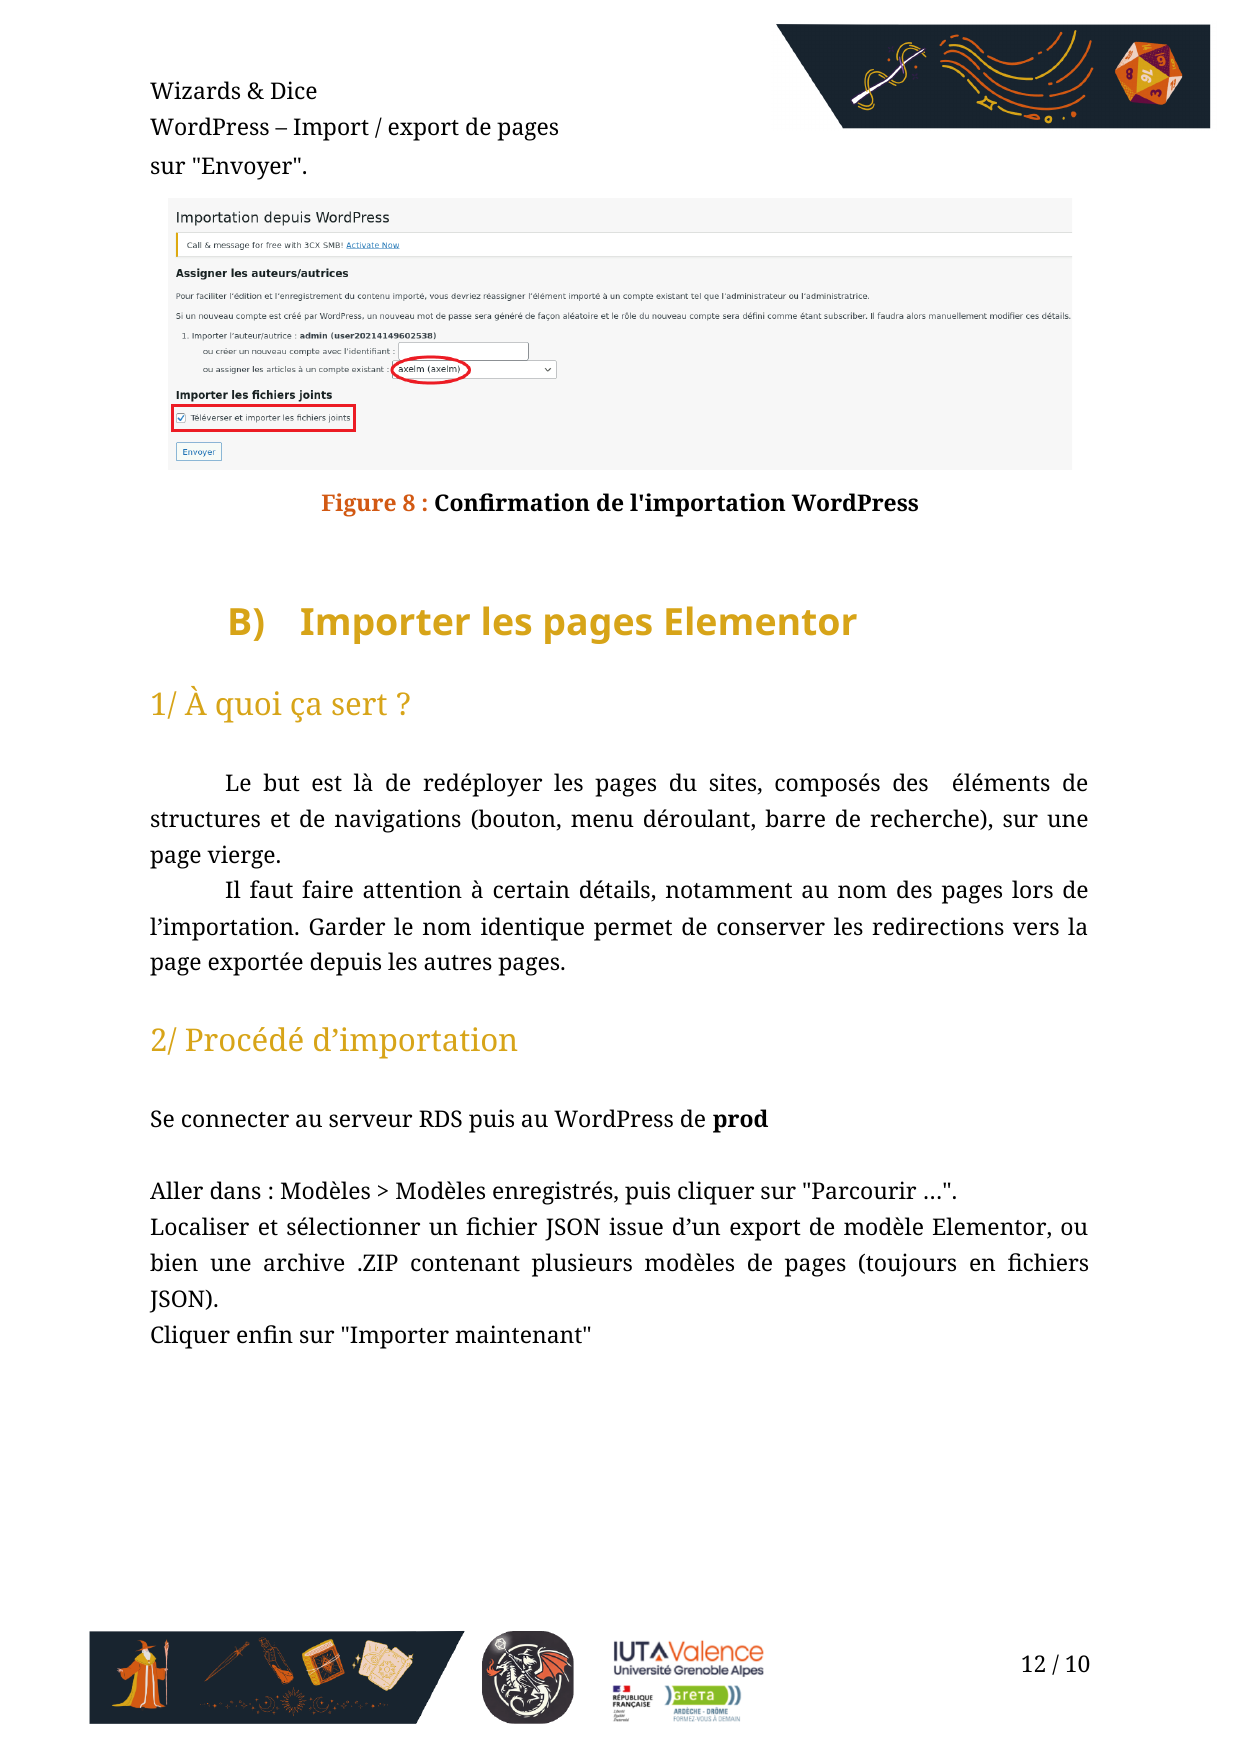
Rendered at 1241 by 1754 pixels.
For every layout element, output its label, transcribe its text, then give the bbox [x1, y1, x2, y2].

text Le but est là de redéployer les pages du sites, composés des éléments de structures et de navigations (bouton, menu déroulant, barre de recherche), sur une page vierge. [150, 767, 1090, 870]
text Localiser et sélectionner un fichier JSON issue d’un export de modèle Elementor, ou bien une archive .ZIP contenant plusieurs modèles de pages (toujours en fichiers JSON). [150, 1211, 1090, 1314]
picture [168, 198, 1073, 470]
text Cliquer enfin sur "Importer maintenant" [150, 1319, 1090, 1350]
subtitle À quoi ça sert ? [150, 682, 1090, 724]
picture [771, 21, 1218, 131]
text Figure 8 : Confirmation de l'importation WordPress [168, 470, 1072, 518]
picture [81, 1620, 788, 1733]
subtitle Procédé d’importation [150, 1018, 1090, 1061]
text Se connecter au serveur RDS puis au WordPress de prod [150, 1103, 1090, 1134]
text Aller dans : Modèles > Modèles enregistrés, puis cliquer sur "Parcourir …". [150, 1175, 1090, 1206]
subtitle Importer les pages Elementor [227, 595, 1090, 646]
text sur "Envoyer". [150, 150, 1090, 181]
text Il faut faire attention à certain détails, notamment au nom des pages lors de l’importation. Garder le nom identique permet de conserver les redirections vers la page exportée depuis les autres pages. [150, 874, 1090, 978]
